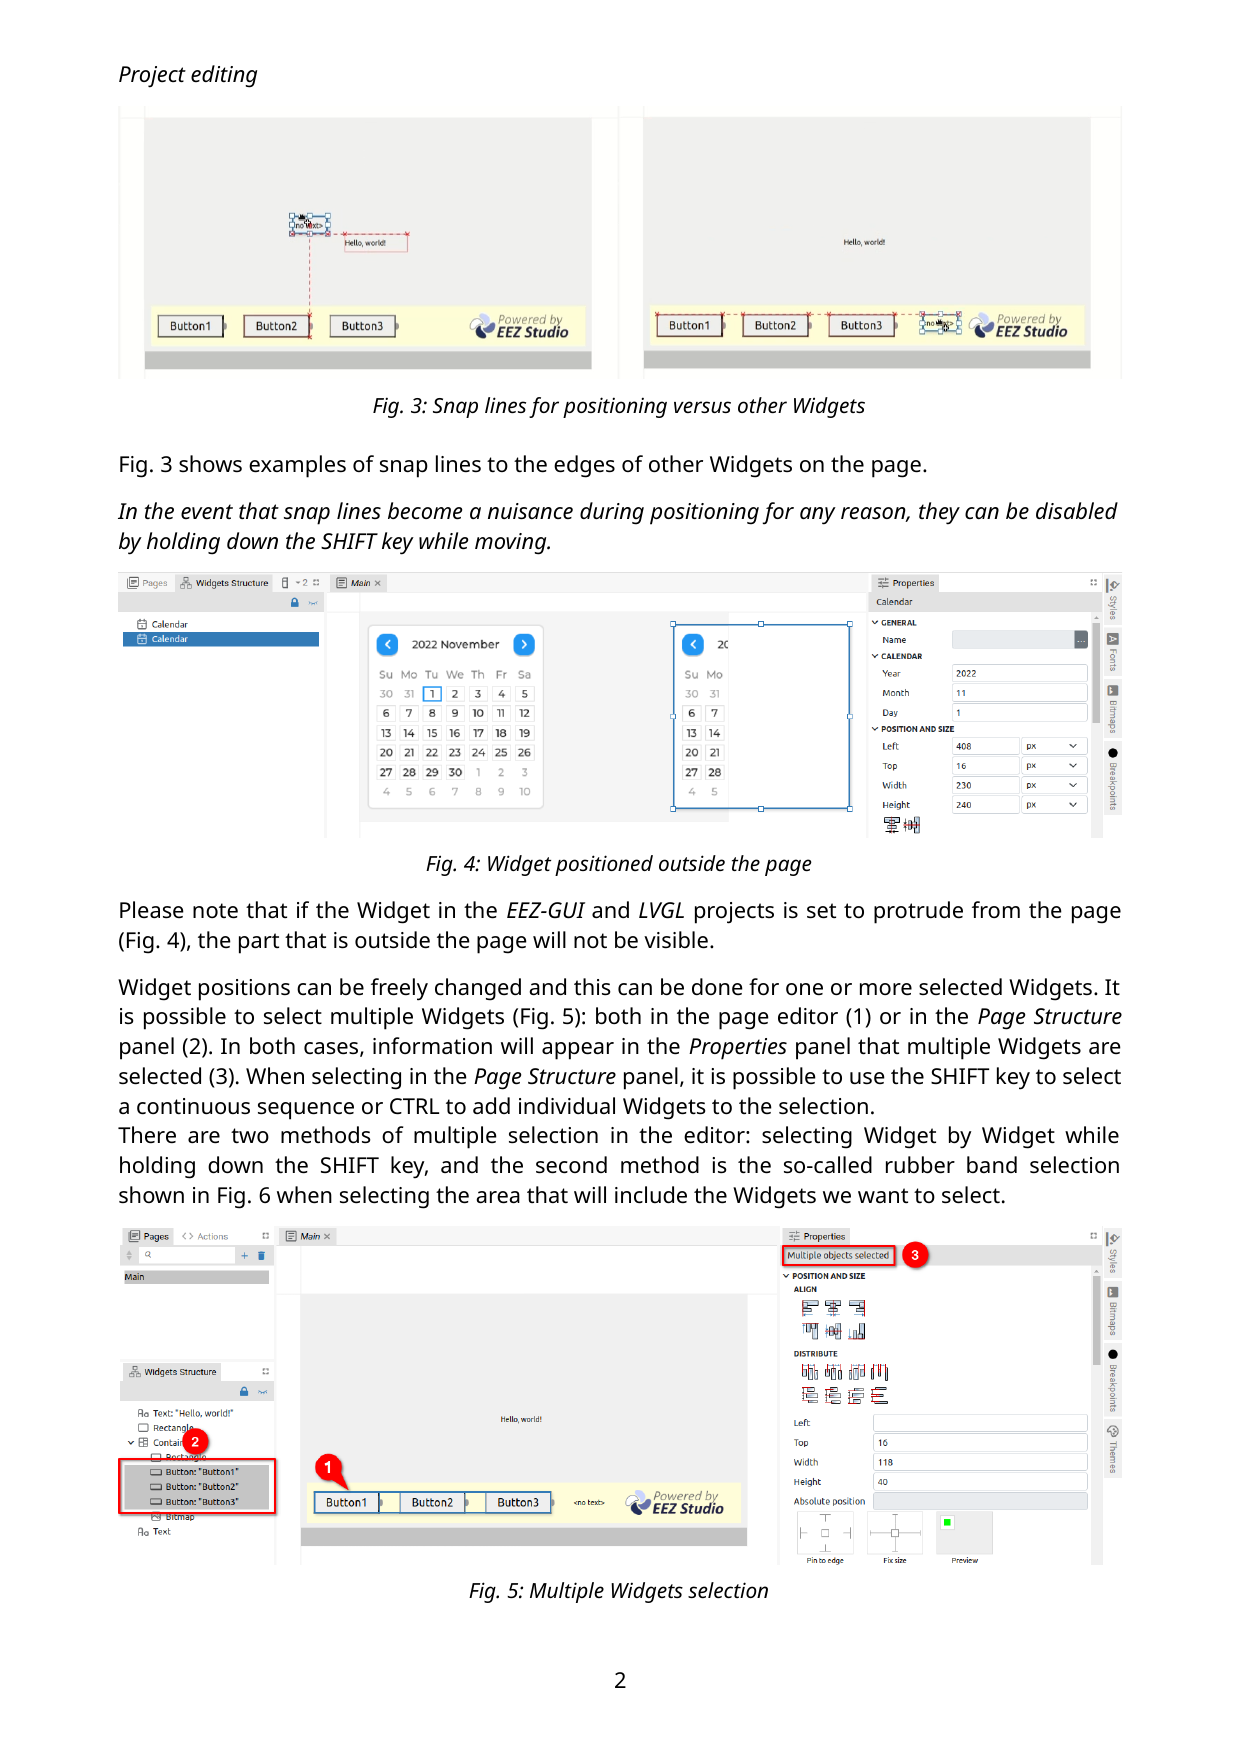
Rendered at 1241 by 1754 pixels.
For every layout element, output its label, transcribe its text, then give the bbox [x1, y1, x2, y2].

picture [118, 106, 1123, 379]
text In the event that snap lines become a nuisance during positioning for any reason, they can be disabled by holding down the SHIFT key while moving. [118, 496, 1122, 556]
text There are two methods of multiple selection in the editor: selecting Widget by Widget while holding down the SHIFT key, and the second method is the so-called rubber band selection shown in Fig. 6 when selecting the area that will include the Widgets we want to select. [118, 1120, 1122, 1210]
picture [118, 572, 1123, 838]
picture [118, 1226, 1123, 1565]
text Fig. 3 shows examples of snap lines to the edges of other Widgets on the page. [118, 449, 1122, 479]
text Widget positions can be freely changed and this can be done for one or more selected Widgets. It is possible to select multiple Widgets (Fig. 5): both in the page editor (1) or in the Page Structure panel (2). In both cases, information will appear in the Properties panel that multiple Widgets are selected (3). When selecting in the Page Structure panel, it is possible to use the SHIFT key to select a continuous sequence or CTRL to add individual Widgets to the selection. [118, 971, 1122, 1120]
text Fig. 3: Snap lines for positioning versus other Widgets [118, 379, 1122, 419]
text Fig. 4: Widget positioned outside the page [118, 838, 1122, 878]
text Fig. 5: Multiple Widgets selection [118, 1565, 1122, 1605]
text Please note that if the Widget in the EEZ-GUI and LVGL projects is set to protrude from the page (Fig. 4), the part that is outside the page will not be visible. [118, 895, 1122, 954]
